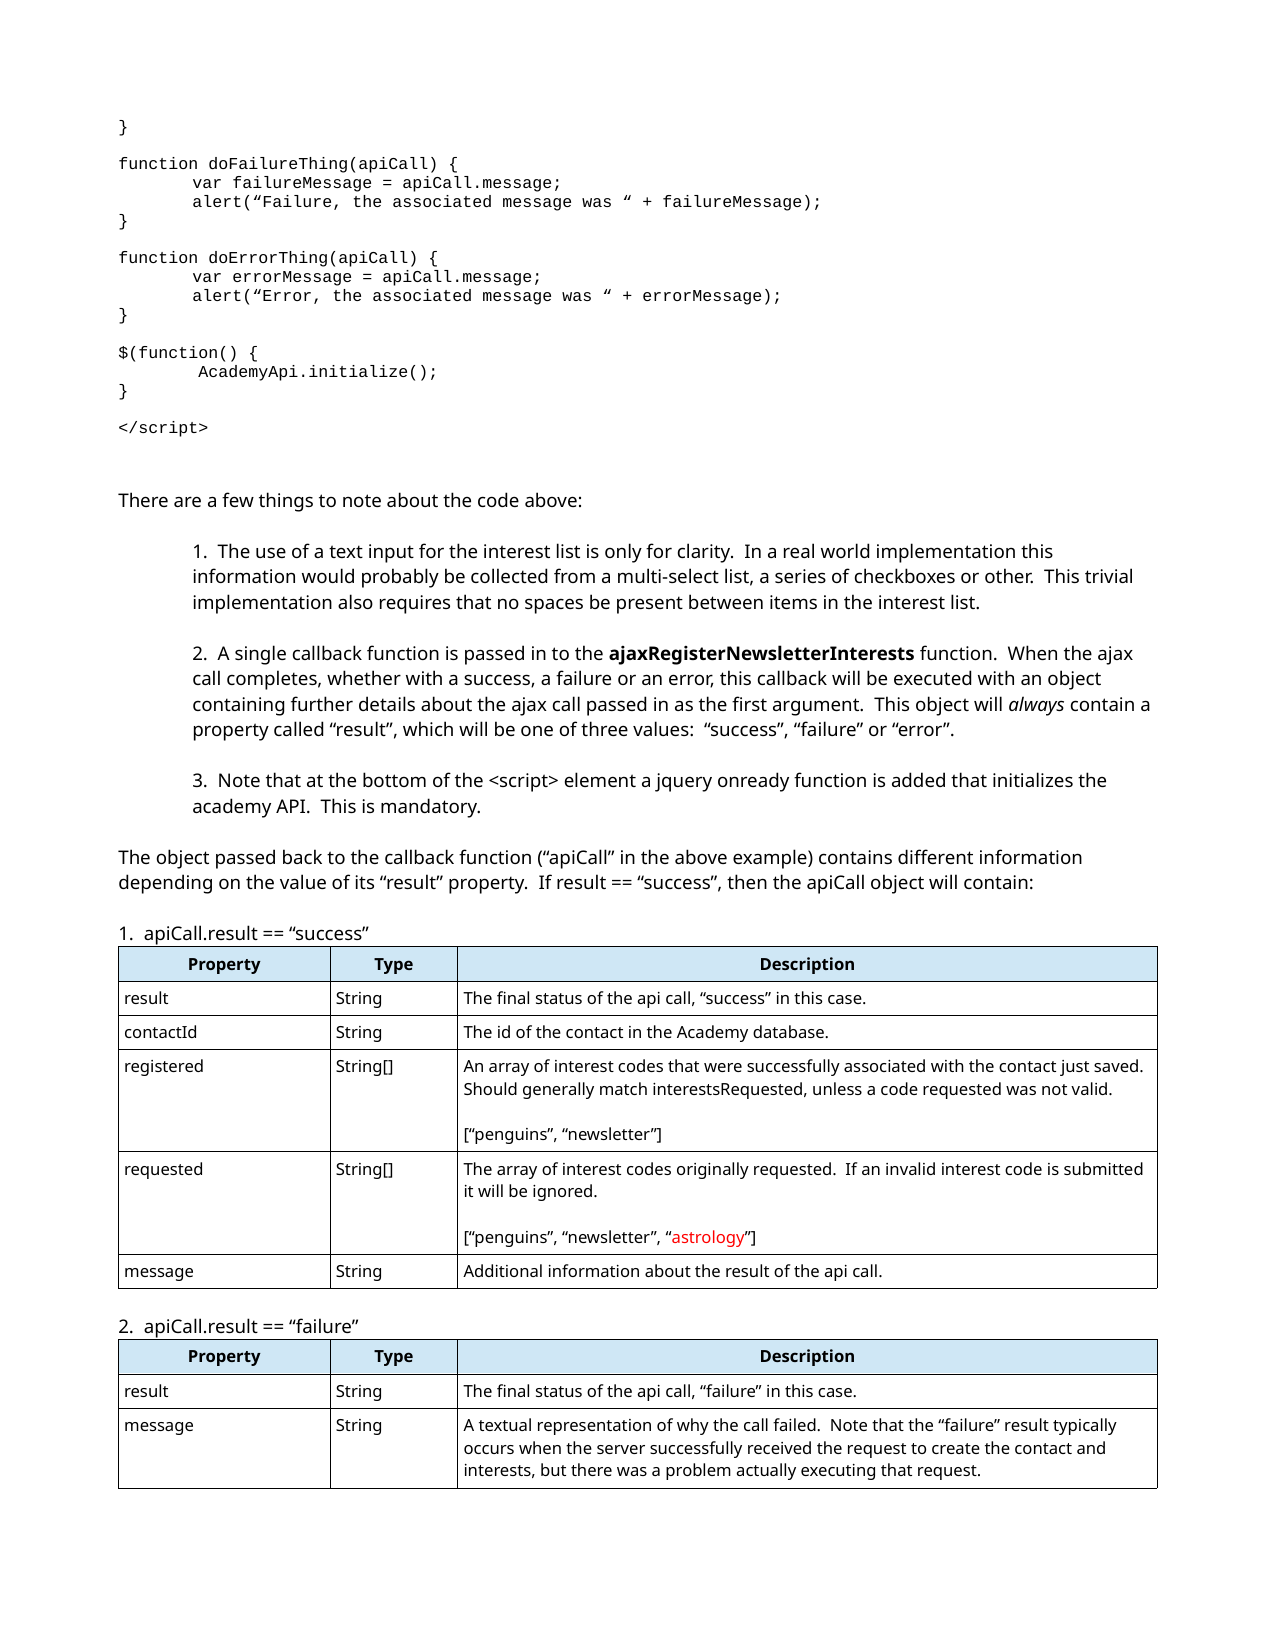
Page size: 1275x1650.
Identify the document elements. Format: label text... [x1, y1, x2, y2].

table_cell result [119, 1375, 330, 1408]
text } [118, 382, 1157, 401]
text There are a few things to note about the code above: [118, 487, 1157, 512]
table_cell Additional information about the result of the api call. [458, 1255, 1157, 1288]
text AcademyApi.initialize(); [118, 363, 1157, 382]
text $(function() { [118, 344, 1157, 363]
table_cell The array of interest codes originally requested. If an invalid interest code is submitted it will be ignored. [“penguins”, “newsletter”, “astrology”] [458, 1152, 1157, 1254]
table_cell result [119, 982, 330, 1015]
text 1. The use of a text input for the interest list is only for clarity. In a real world implementation this information would probably be collected from a multi-select list, a series of checkboxes or other. This trivial implementation also requires that no spaces be present between items in the interest list. [192, 538, 1157, 614]
table_cell requested [119, 1152, 330, 1254]
table_cell The final status of the api call, “failure” in this case. [458, 1375, 1157, 1408]
table_cell message [119, 1409, 330, 1487]
text </script> [118, 420, 1157, 439]
table_header Property [119, 947, 330, 981]
table_cell String [331, 982, 457, 1015]
table_cell registered [119, 1050, 330, 1151]
text 3. Note that at the bottom of the <script> element a jquery onready function is added that initializes the academy API. This is mandatory. [192, 768, 1157, 819]
table_cell message [119, 1255, 330, 1288]
table_cell The id of the contact in the Academy database. [458, 1016, 1157, 1049]
table_header Type [331, 1340, 457, 1373]
text function doFailureThing(apiCall) { [118, 156, 1157, 175]
table_cell String [331, 1409, 457, 1487]
table_cell String[] [331, 1152, 457, 1254]
text 2. A single callback function is passed in to the ajaxRegisterNewsletterInterests function. When the ajax call completes, whether with a success, a failure or an error, this callback will be executed with an object containing further details about the ajax call passed in as the first argument. This object will always contain a property called “result”, which will be one of three values: “success”, “failure” or “error”. [192, 640, 1157, 742]
table_cell contactId [119, 1016, 330, 1049]
text var failureMessage = apiCall.message; [118, 175, 1157, 193]
text alert(“Failure, the associated message was “ + failureMessage); [118, 193, 1157, 212]
text 1. apiCall.result == “success” [118, 921, 1157, 946]
table_cell String [331, 1016, 457, 1049]
text } [118, 212, 1157, 231]
table_cell A textual representation of why the call failed. Note that the “failure” result typically occurs when the server successfully received the request to create the contact and interests, but there was a problem actually executing that request. [458, 1409, 1157, 1487]
table_cell The final status of the api call, “success” in this case. [458, 982, 1157, 1015]
text function doErrorThing(apiCall) { [118, 250, 1157, 269]
text } [118, 118, 1157, 137]
table_cell An array of interest codes that were successfully associated with the contact just saved. Should generally match interestsRequested, unless a code requested was not valid. [“penguins”, “newsletter”] [458, 1050, 1157, 1151]
text The object passed back to the callback function (“apiCall” in the above example) contains different information depending on the value of its “result” property. If result == “success”, then the apiCall object will contain: [118, 844, 1157, 895]
table_header Description [458, 947, 1157, 981]
table_header Property [119, 1340, 330, 1373]
table_cell String[] [331, 1050, 457, 1151]
text var errorMessage = apiCall.message; [118, 269, 1157, 288]
text alert(“Error, the associated message was “ + errorMessage); [118, 288, 1157, 307]
table_cell String [331, 1255, 457, 1288]
table_cell String [331, 1375, 457, 1408]
table_header Description [458, 1340, 1157, 1373]
text 2. apiCall.result == “failure” [118, 1314, 1157, 1339]
table_header Type [331, 947, 457, 981]
text } [118, 307, 1157, 326]
